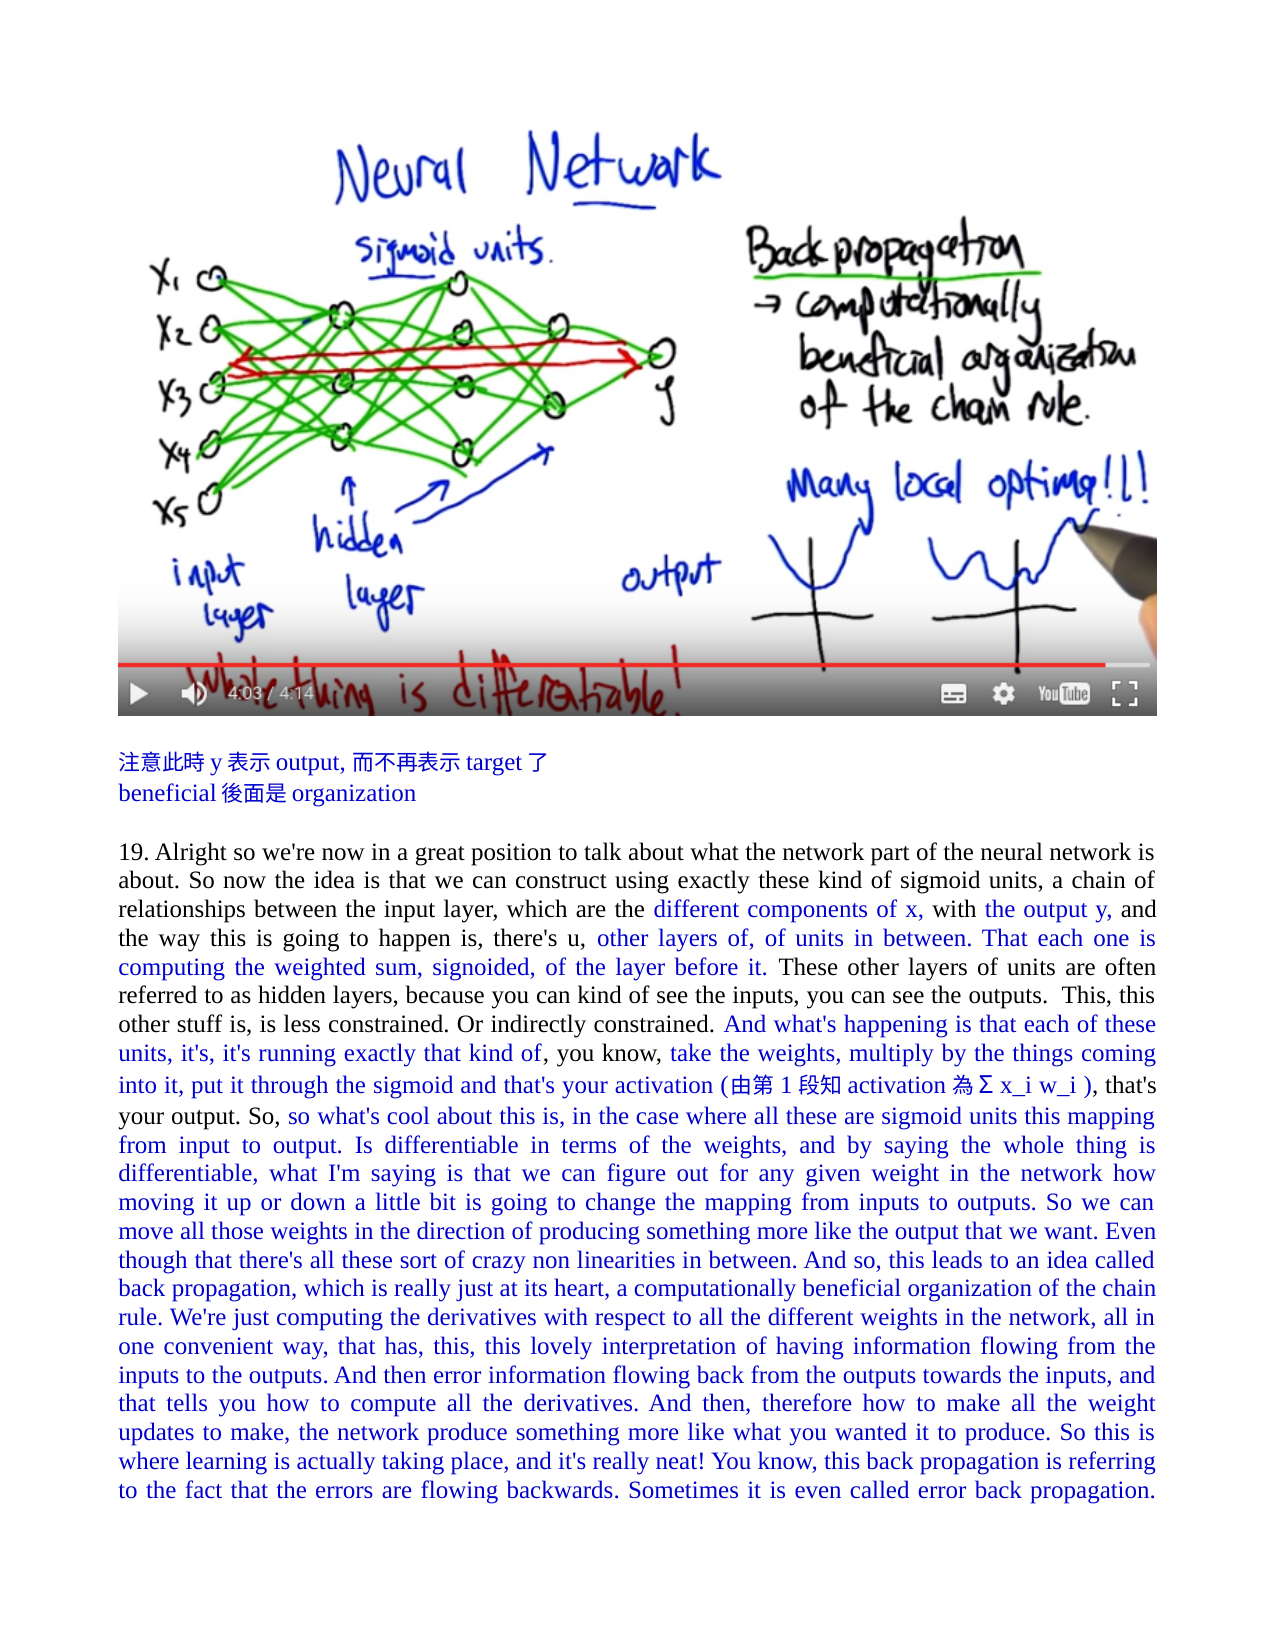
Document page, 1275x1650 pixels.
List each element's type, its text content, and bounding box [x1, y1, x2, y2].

picture [118, 118, 1157, 716]
text beneficial後面是organization [118, 776, 1157, 808]
text 注意此時y表示output, 而不再表示target了 [118, 745, 1157, 776]
text 19. Alright so we're now in a great position to talk about what the network part of the neural network is about. So now the idea is that we can construct using exactly these kind of sigmoid units, a chain of relationships between the input layer, which are the different components of x, with the output y, and the way this is going to happen is, there's u, other layers of, of units in between. That each one is computing the weighted sum, signoided, of the layer before it. These other layers of units are often referred to as hidden layers, because you can kind of see the inputs, you can see the outputs. This, this other stuff is, is less constrained. Or indirectly constrained. And what's happening is that each of these units, it's, it's running exactly that kind of, you know, take the weights, multiply by the things coming into it, put it through the sigmoid and that's your activation (由第1段知activation為Σ x_i w_i ), that's your output. So, so what's cool about this is, in the case where all these are sigmoid units this mapping from input to output. Is differentiable in terms of the weights, and by saying the whole thing is differentiable, what I'm saying is that we can figure out for any given weight in the network how moving it up or down a little bit is going to change the mapping from inputs to outputs. So we can move all those weights in the direction of producing something more like the output that we want. Even though that there's all these sort of crazy non linearities in between. And so, this leads to an idea called back propagation, which is really just at its heart, a computationally beneficial organization of the chain rule. We're just computing the derivatives with respect to all the different weights in the network, all in one convenient way, that has, this, this lovely interpretation of having information flowing from the inputs to the outputs. And then error information flowing back from the outputs towards the inputs, and that tells you how to compute all the derivatives. And then, therefore how to make all the weight updates to make, the network produce something more like what you wanted it to produce. So this is where learning is actually taking place, and it's really neat! You know, this back propagation is referring to the fact that the errors are flowing backwards. Sometimes it is even called error back propagation. [118, 837, 1157, 1503]
